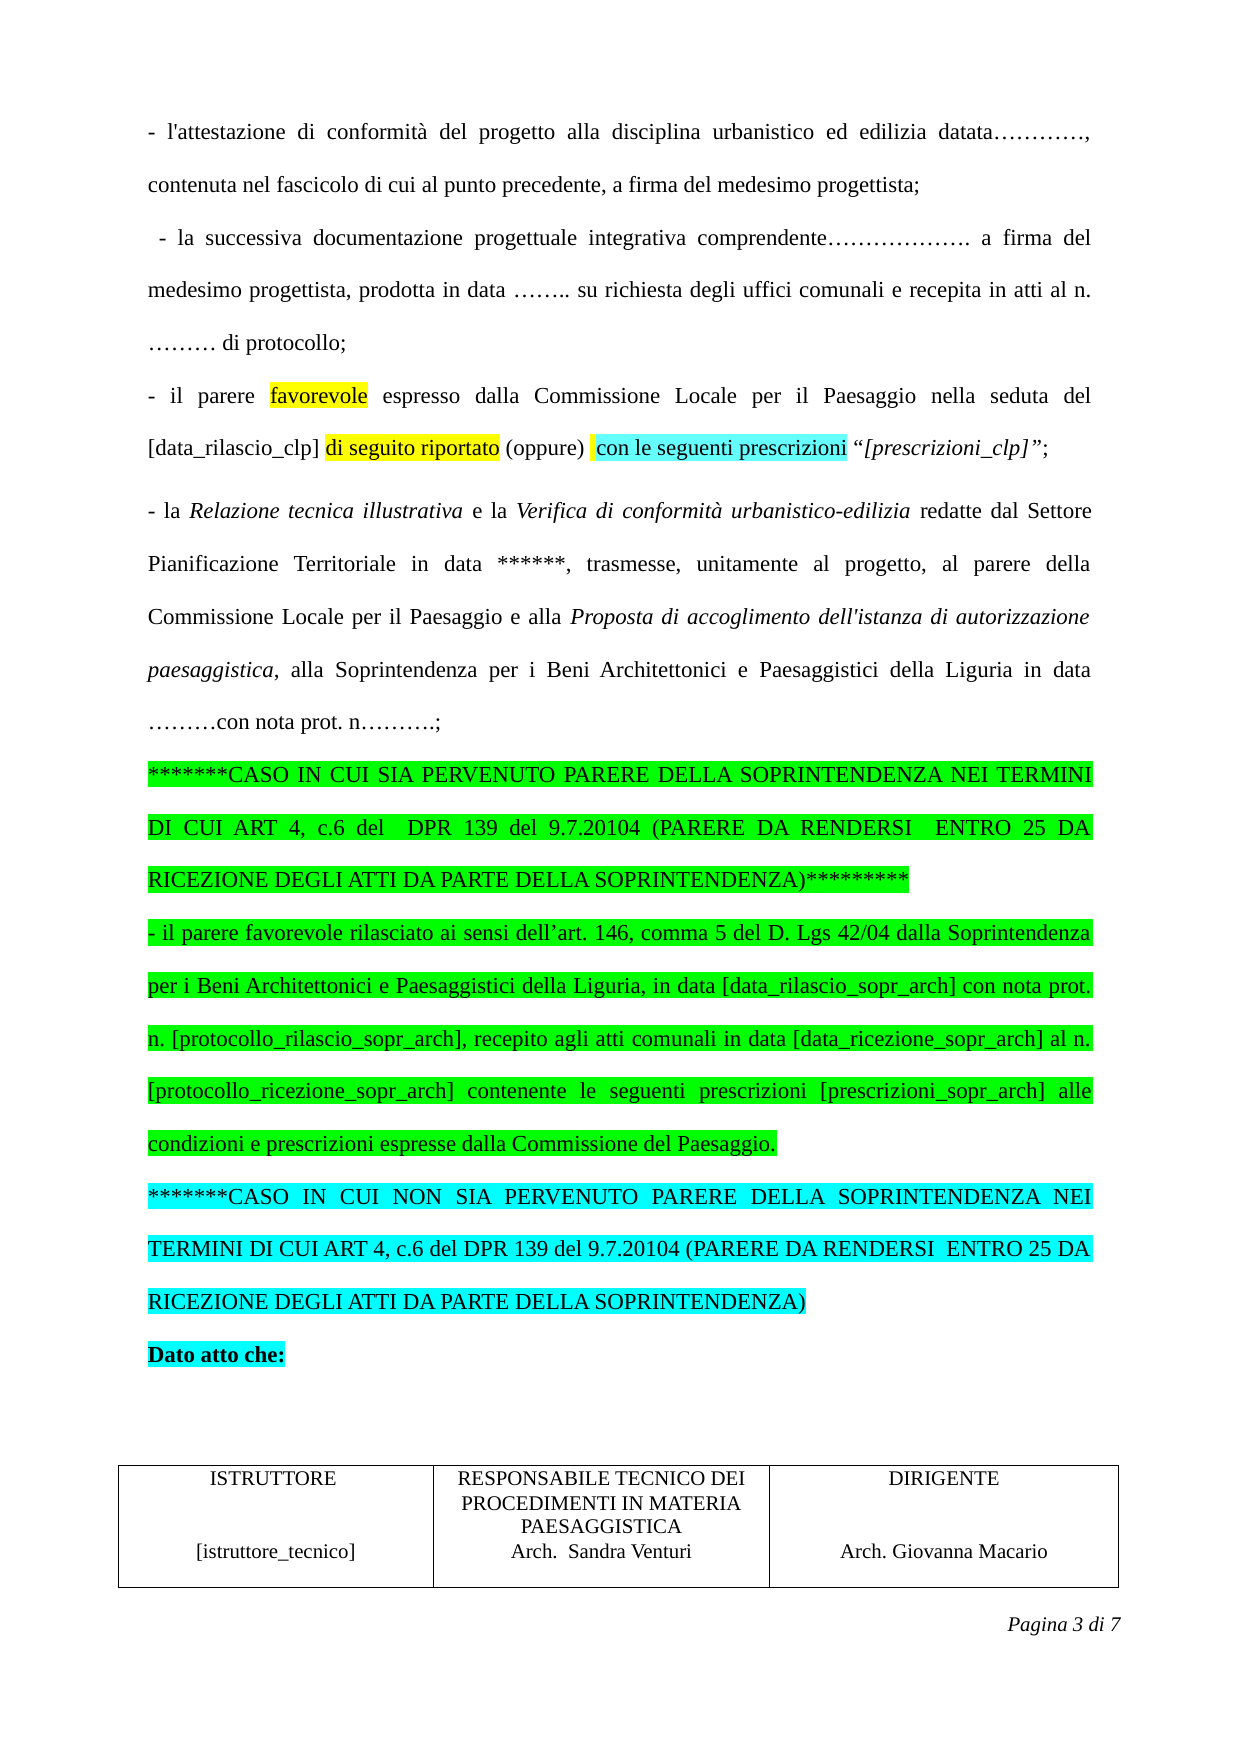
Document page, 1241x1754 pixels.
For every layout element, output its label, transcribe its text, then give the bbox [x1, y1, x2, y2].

text Dato atto che: [148, 1341, 1093, 1367]
text - l'attestazione di conformità del progetto alla disciplina urbanistico ed edilizia datata…………, contenuta nel fascicolo di cui al punto precedente, a firma del medesimo progettista; [148, 118, 1092, 197]
text *******CASO IN CUI NON SIA PERVENUTO PARERE DELLA SOPRINTENDENZA NEI TERMINI DI CUI ART 4, c.6 del DPR 139 del 9.7.20104 (PARERE DA RENDERSI ENTRO 25 DA RICEZIONE DEGLI ATTI DA PARTE DELLA SOPRINTENDENZA) [148, 1183, 1093, 1314]
text - il parere favorevole rilasciato ai sensi dell’art. 146, comma 5 del D. Lgs 42/04 dalla Soprintendenza per i Beni Architettonici e Paesaggistici della Liguria, in data [data_rilascio_sopr_arch] con nota prot. n. [protocollo_rilascio_sopr_arch], recepito agli atti comunali in data [data_ricezione_sopr_arch] al n. [protocollo_ricezione_sopr_arch] contenente le seguenti prescrizioni [prescrizioni_sopr_arch] alle condizioni e prescrizioni espresse dalla Commissione del Paesaggio. [148, 919, 1093, 1156]
text - la successiva documentazione progettuale integrativa comprendente………………. a firma del medesimo progettista, prodotta in data …….. su richiesta degli uffici comunali e recepita in atti al n. ……… di protocollo; [148, 223, 1093, 355]
text - il parere favorevole espresso dalla Commissione Locale per il Paesaggio nella seduta del [data_rilascio_clp] di seguito riportato (oppure) con le seguenti prescrizioni “[prescrizioni_clp]”; [148, 382, 1093, 461]
text *******CASO IN CUI SIA PERVENUTO PARERE DELLA SOPRINTENDENZA NEI TERMINI DI CUI ART 4, c.6 del DPR 139 del 9.7.20104 (PARERE DA RENDERSI ENTRO 25 DA RICEZIONE DEGLI ATTI DA PARTE DELLA SOPRINTENDENZA)********* [148, 761, 1093, 893]
text - la Relazione tecnica illustrativa e la Verifica di conformità urbanistico-edilizia redatte dal Settore Pianificazione Territoriale in data ******, trasmesse, unitamente al progetto, al parere della Commissione Locale per il Paesaggio e alla Proposta di accoglimento dell'istanza di autorizzazione paesaggistica, alla Soprintendenza per i Beni Architettonici e Paesaggistici della Liguria in data ………con nota prot. n……….; [148, 497, 1092, 735]
